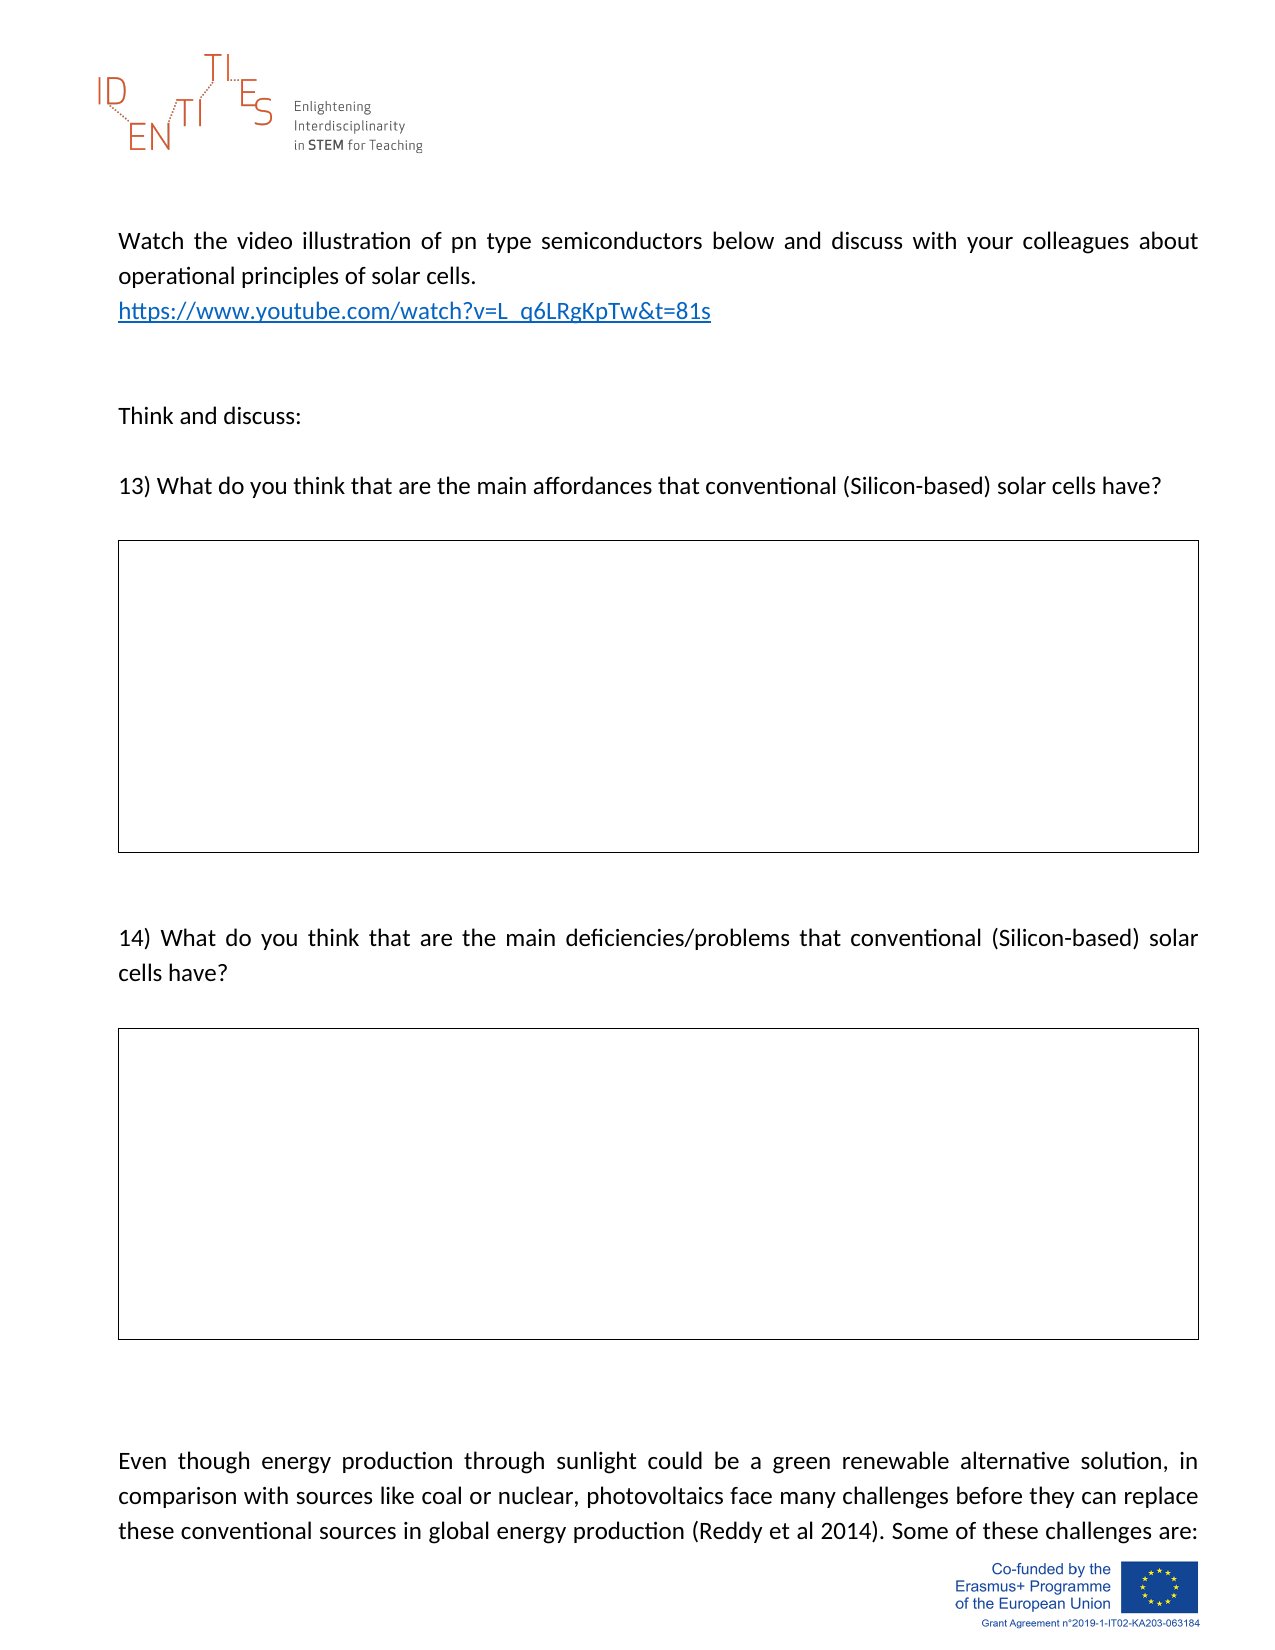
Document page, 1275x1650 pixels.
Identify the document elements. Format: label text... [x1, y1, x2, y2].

text Watch the video illustration of pn type semiconductors below and discuss with your colleagues about operational principles of solar cells. [118, 225, 1200, 291]
table_header [119, 1029, 1198, 1339]
text 13) What do you think that are the main affordances that conventional (Silicon-based) solar cells have? [118, 470, 1200, 501]
text Think and discuss: [118, 400, 1200, 431]
picture [950, 1558, 1200, 1632]
picture [98, 51, 423, 156]
table_header [119, 541, 1198, 852]
text 14) What do you think that are the main deficiencies/problems that conventional (Silicon-based) solar cells have? [118, 923, 1200, 988]
text Even though energy production through sunlight could be a green renewable alternative solution, in comparison with sources like coal or nuclear, photovoltaics face many challenges before they can replace these conventional sources in global energy production (Reddy et al 2014). Some of these challenges are: [118, 1445, 1200, 1546]
text https://www.youtube.com/watch?v=L_q6LRgKpTw&t=81s [118, 295, 1200, 326]
